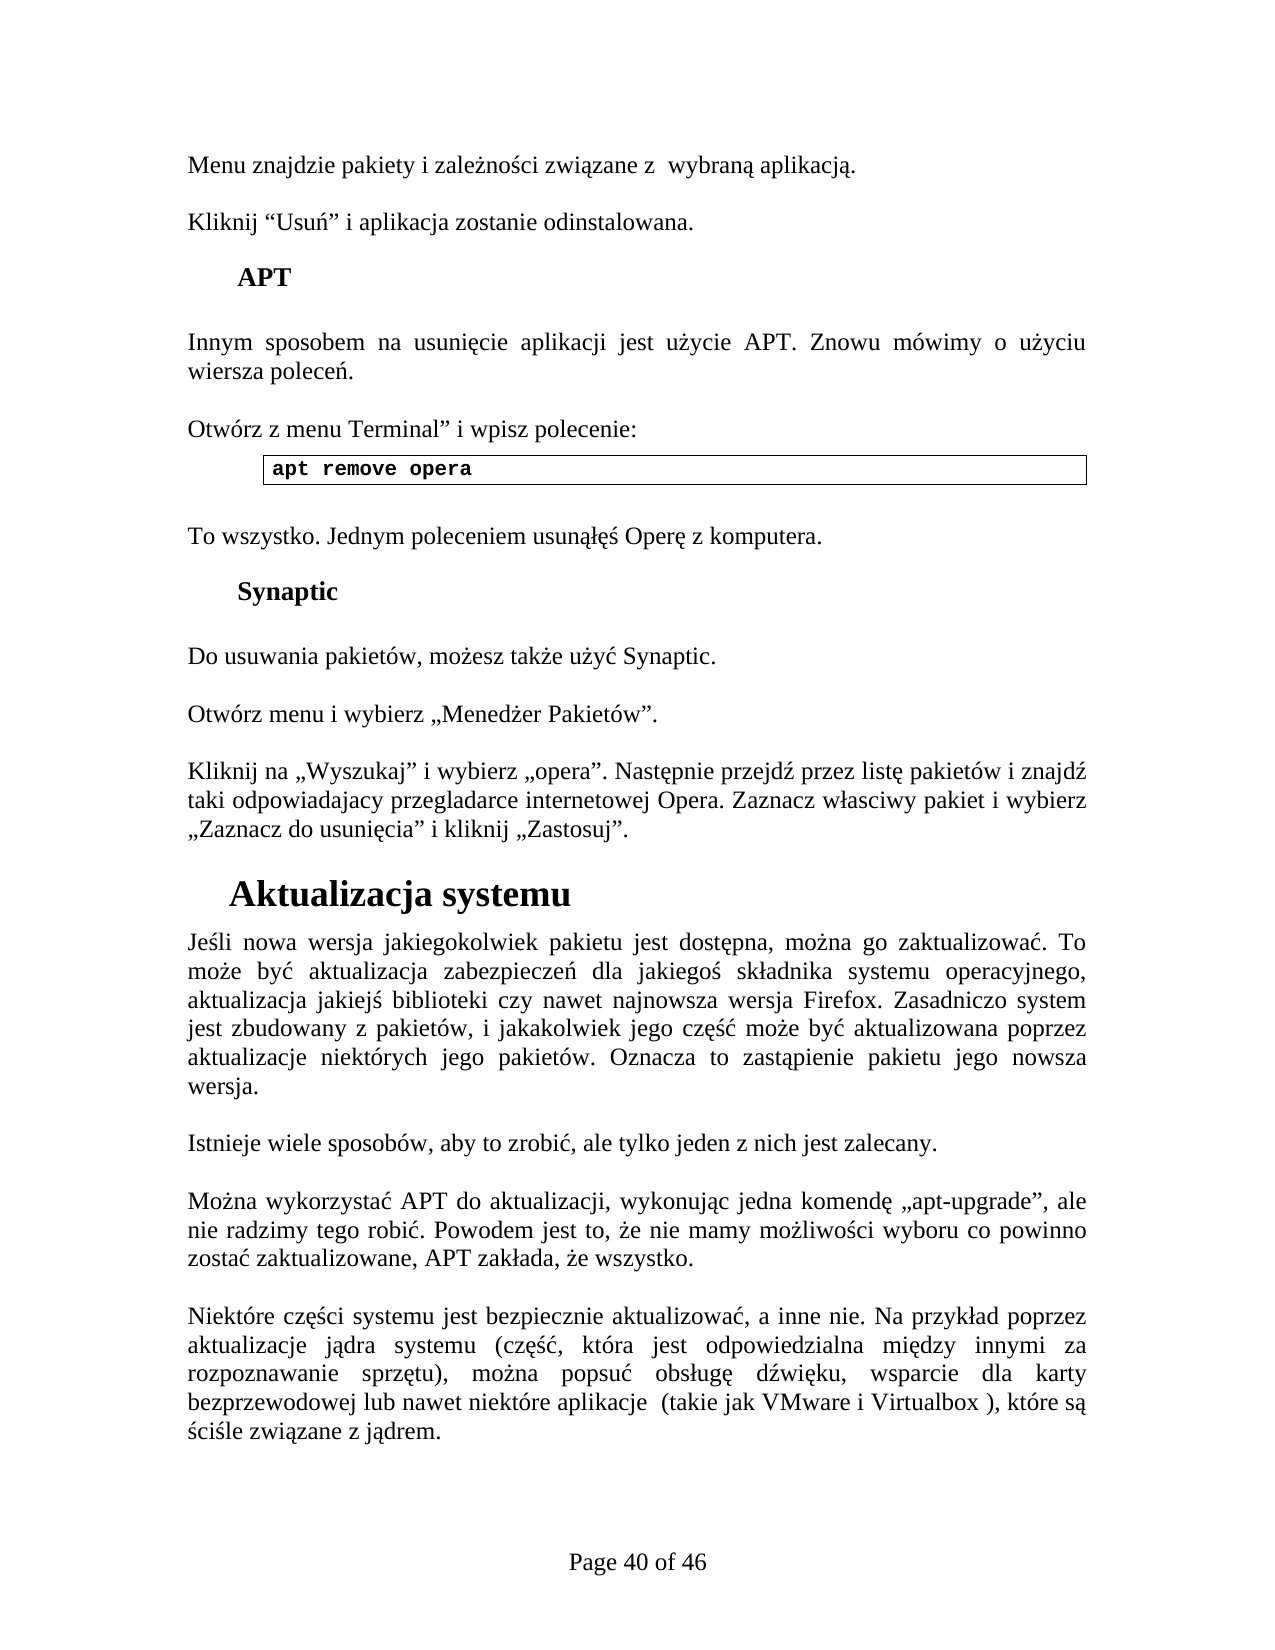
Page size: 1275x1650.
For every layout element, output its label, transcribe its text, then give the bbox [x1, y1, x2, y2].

text Istnieje wiele sposobów, aby to zrobić, ale tylko jeden z nich jest zalecany. [187, 1128, 1087, 1157]
text Otwórz z menu Terminal” i wpisz polecenie: [187, 414, 1087, 442]
text Otwórz menu i wybierz „Menedżer Pakietów”. [187, 699, 1087, 727]
text Można wykorzystać APT do aktualizacji, wykonując jedna komendę „apt-upgrade”, ale nie radzimy tego robić. Powodem jest to, że nie mamy możliwości wyboru co powinno zostać zaktualizowane, APT zakłada, że wszystko. [187, 1186, 1087, 1272]
text Kliknij na „Wyszukaj” i wybierz „opera”. Następnie przejdź przez listę pakietów i znajdź taki odpowiadajacy przegladarce internetowej Opera. Zaznacz własciwy pakiet i wybierz „Zaznacz do usunięcia” i kliknij „Zastosuj”. [187, 756, 1087, 842]
text Jeśli nowa wersja jakiegokolwiek pakietu jest dostępna, można go zaktualizować. To może być aktualizacja zabezpieczeń dla jakiegoś składnika systemu operacyjnego, aktualizacja jakiejś biblioteki czy nawet najnowsza wersja Firefox. Zasadniczo system jest zbudowany z pakietów, i jakakolwiek jego część może być aktualizowana poprzez aktualizacje niektórych jego pakietów. Oznacza to zastąpienie pakietu jego nowsza wersja. [187, 927, 1087, 1100]
text Kliknij “Usuń” i aplikacja zostanie odinstalowana. [187, 207, 1087, 236]
text Do usuwania pakietów, możesz także użyć Synaptic. [187, 641, 1087, 670]
text Niektóre części systemu jest bezpiecznie aktualizować, a inne nie. Na przykład poprzez aktualizacje jądra systemu (część, która jest odpowiedzialna między innymi za rozpoznawanie sprzętu), można popsuć obsługę dźwięku, wsparcie dla karty bezprzewodowej lub nawet niektóre aplikacje (takie jak VMware i Virtualbox ), które są ściśle związane z jądrem. [187, 1301, 1087, 1445]
subtitle Aktualizacja systemu [187, 872, 1087, 915]
text Innym sposobem na usunięcie aplikacji jest użycie APT. Znowu mówimy o użyciu wiersza poleceń. [187, 327, 1087, 385]
text Menu znajdzie pakiety i zależności związane z wybraną aplikacją. [187, 150, 1087, 179]
subtitle APT [187, 261, 1087, 292]
